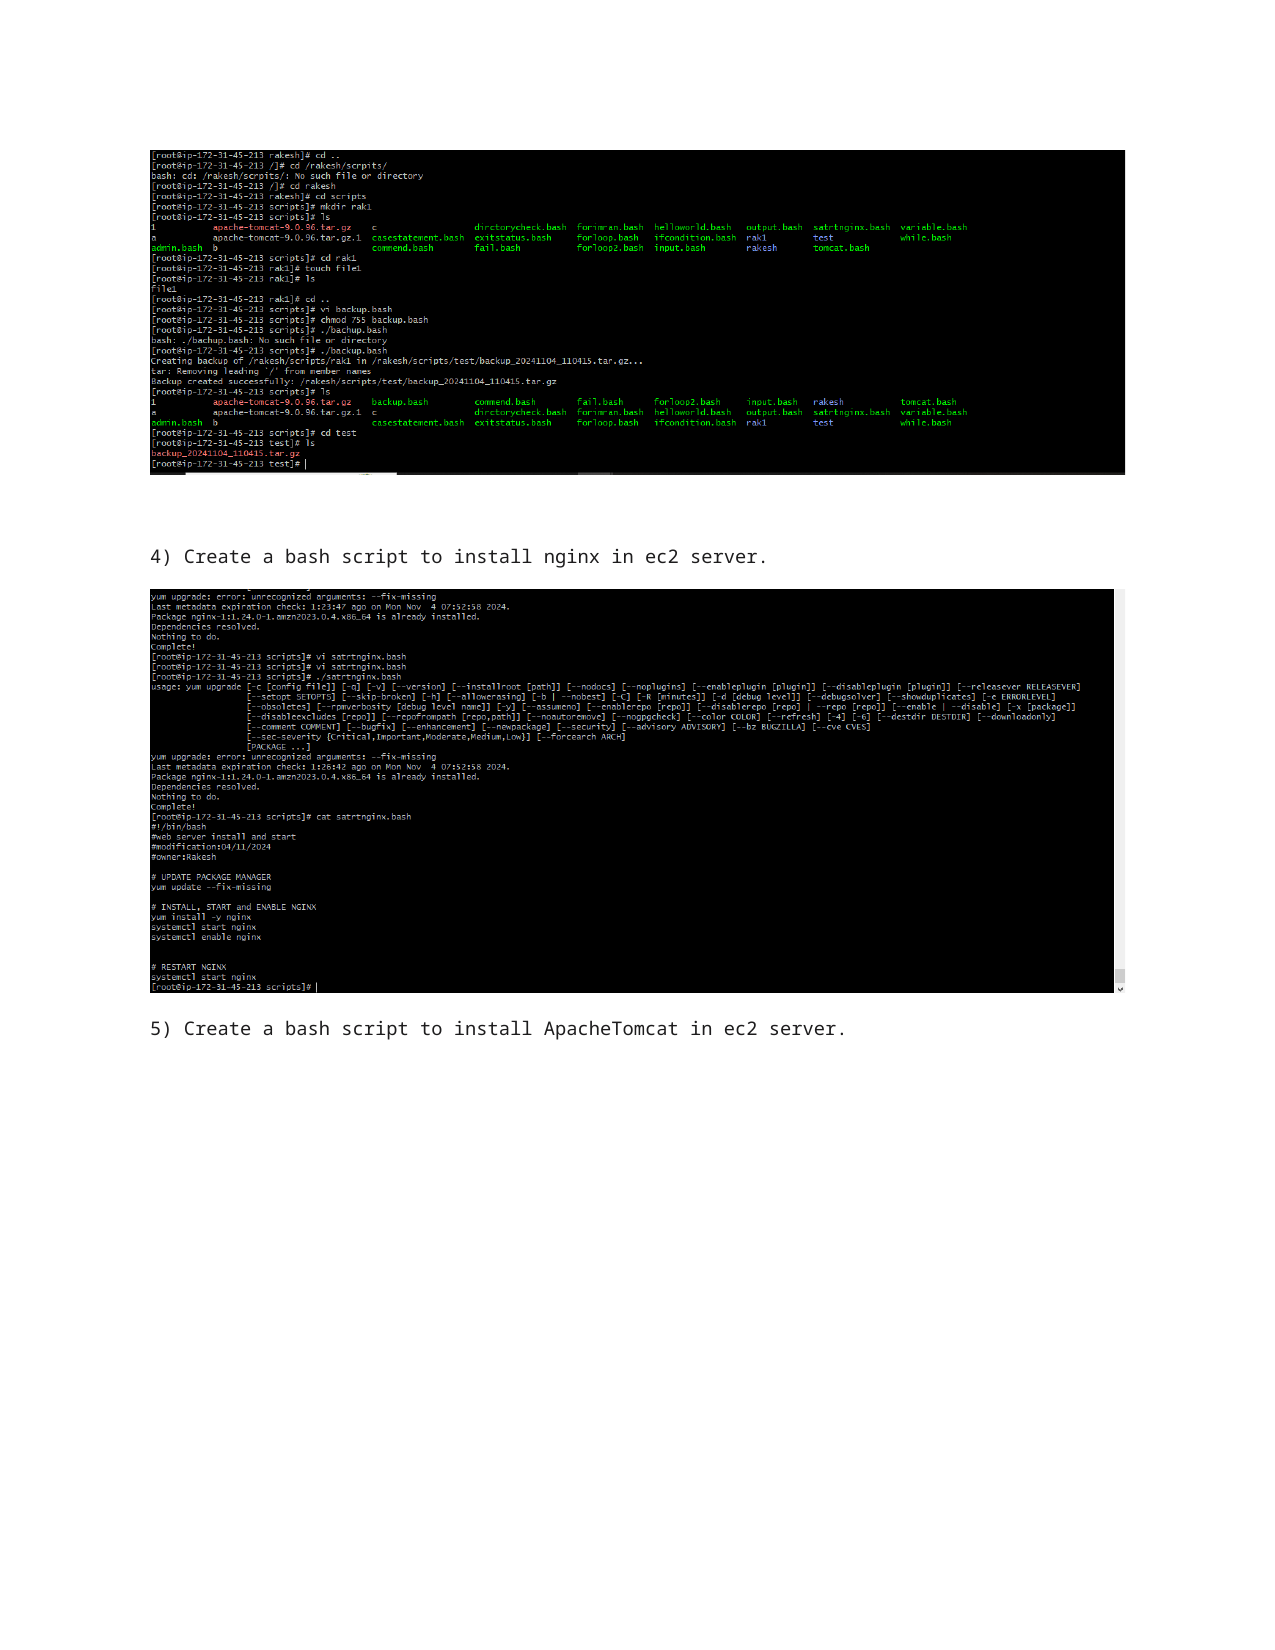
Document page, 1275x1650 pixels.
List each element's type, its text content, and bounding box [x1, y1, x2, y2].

text 5) Create a bash script to install ApacheTomcat in ec2 server. [150, 1015, 1125, 1040]
text 4) Create a bash script to install nginx in ec2 server. [150, 543, 1125, 569]
